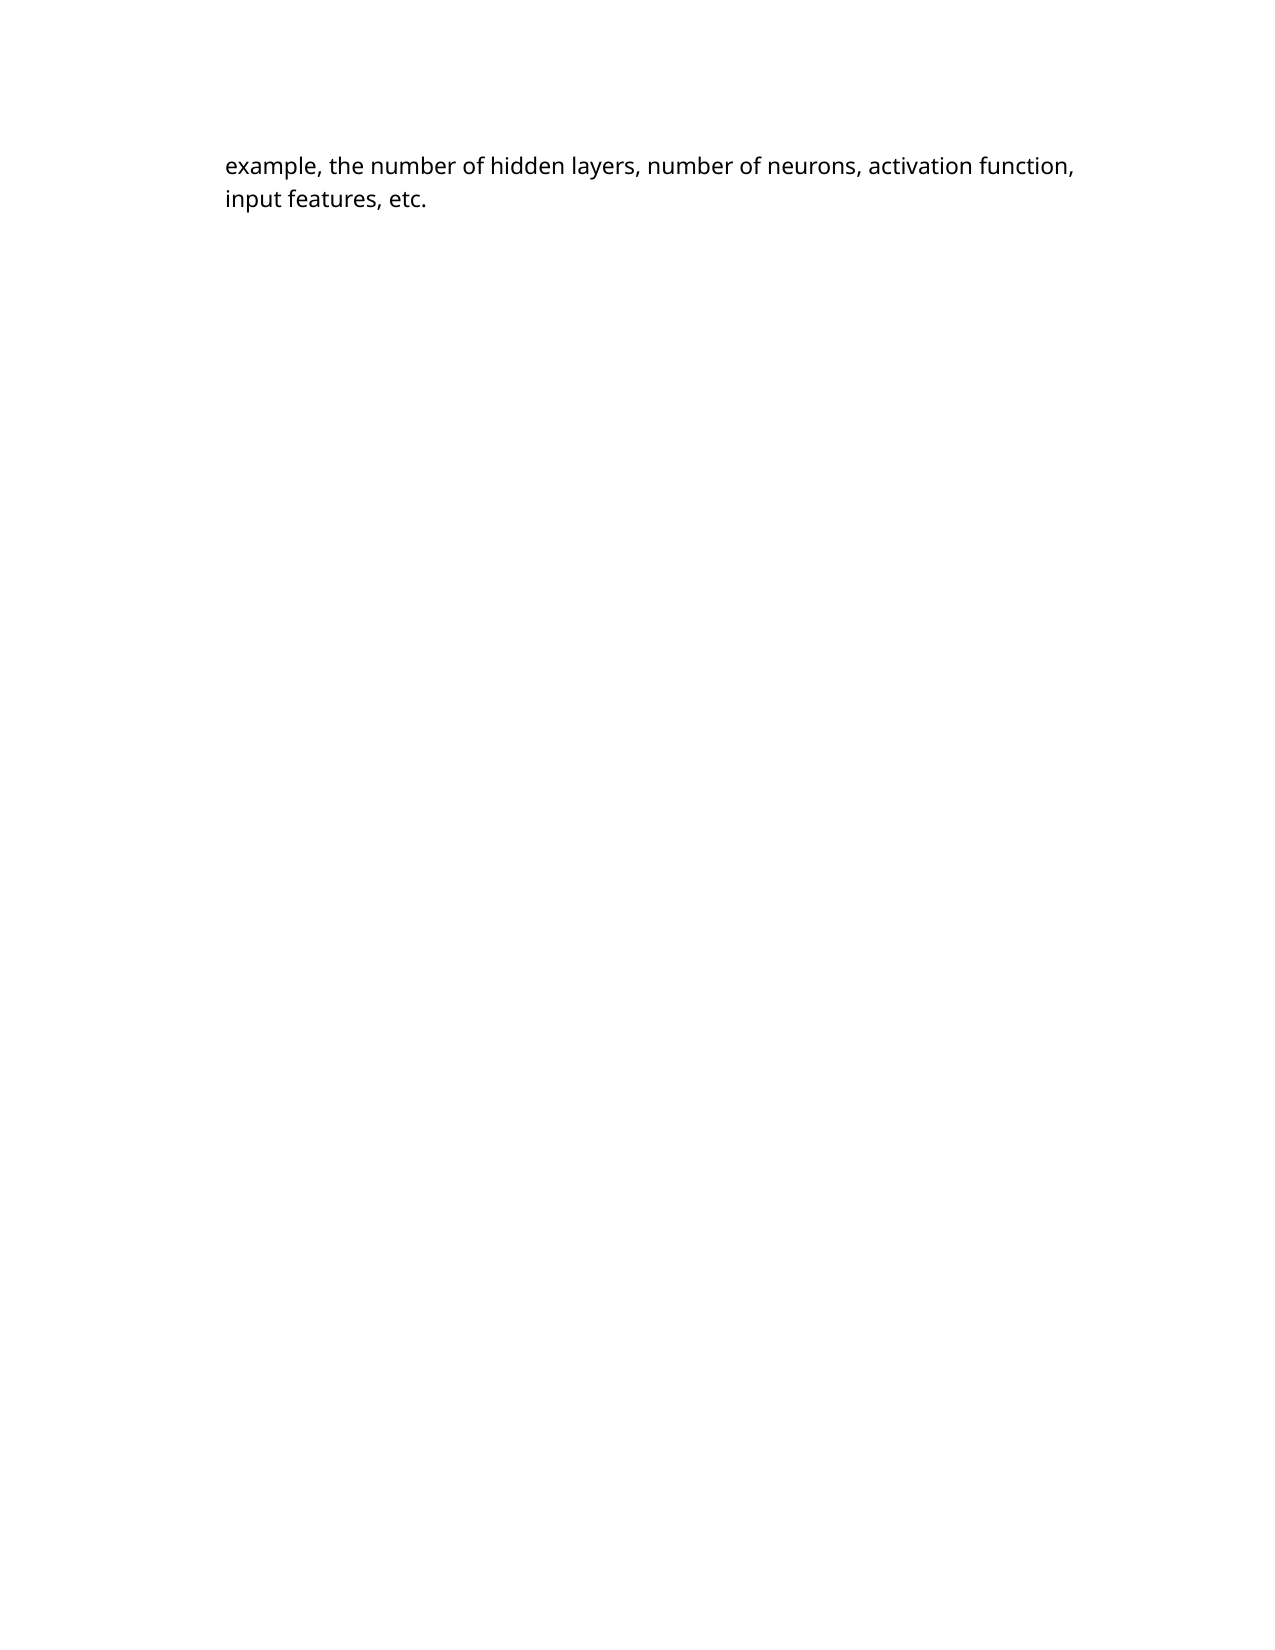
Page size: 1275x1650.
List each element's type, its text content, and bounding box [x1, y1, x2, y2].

list example, the number of hidden layers, number of neurons, activation function, input features, etc. [225, 150, 1125, 214]
